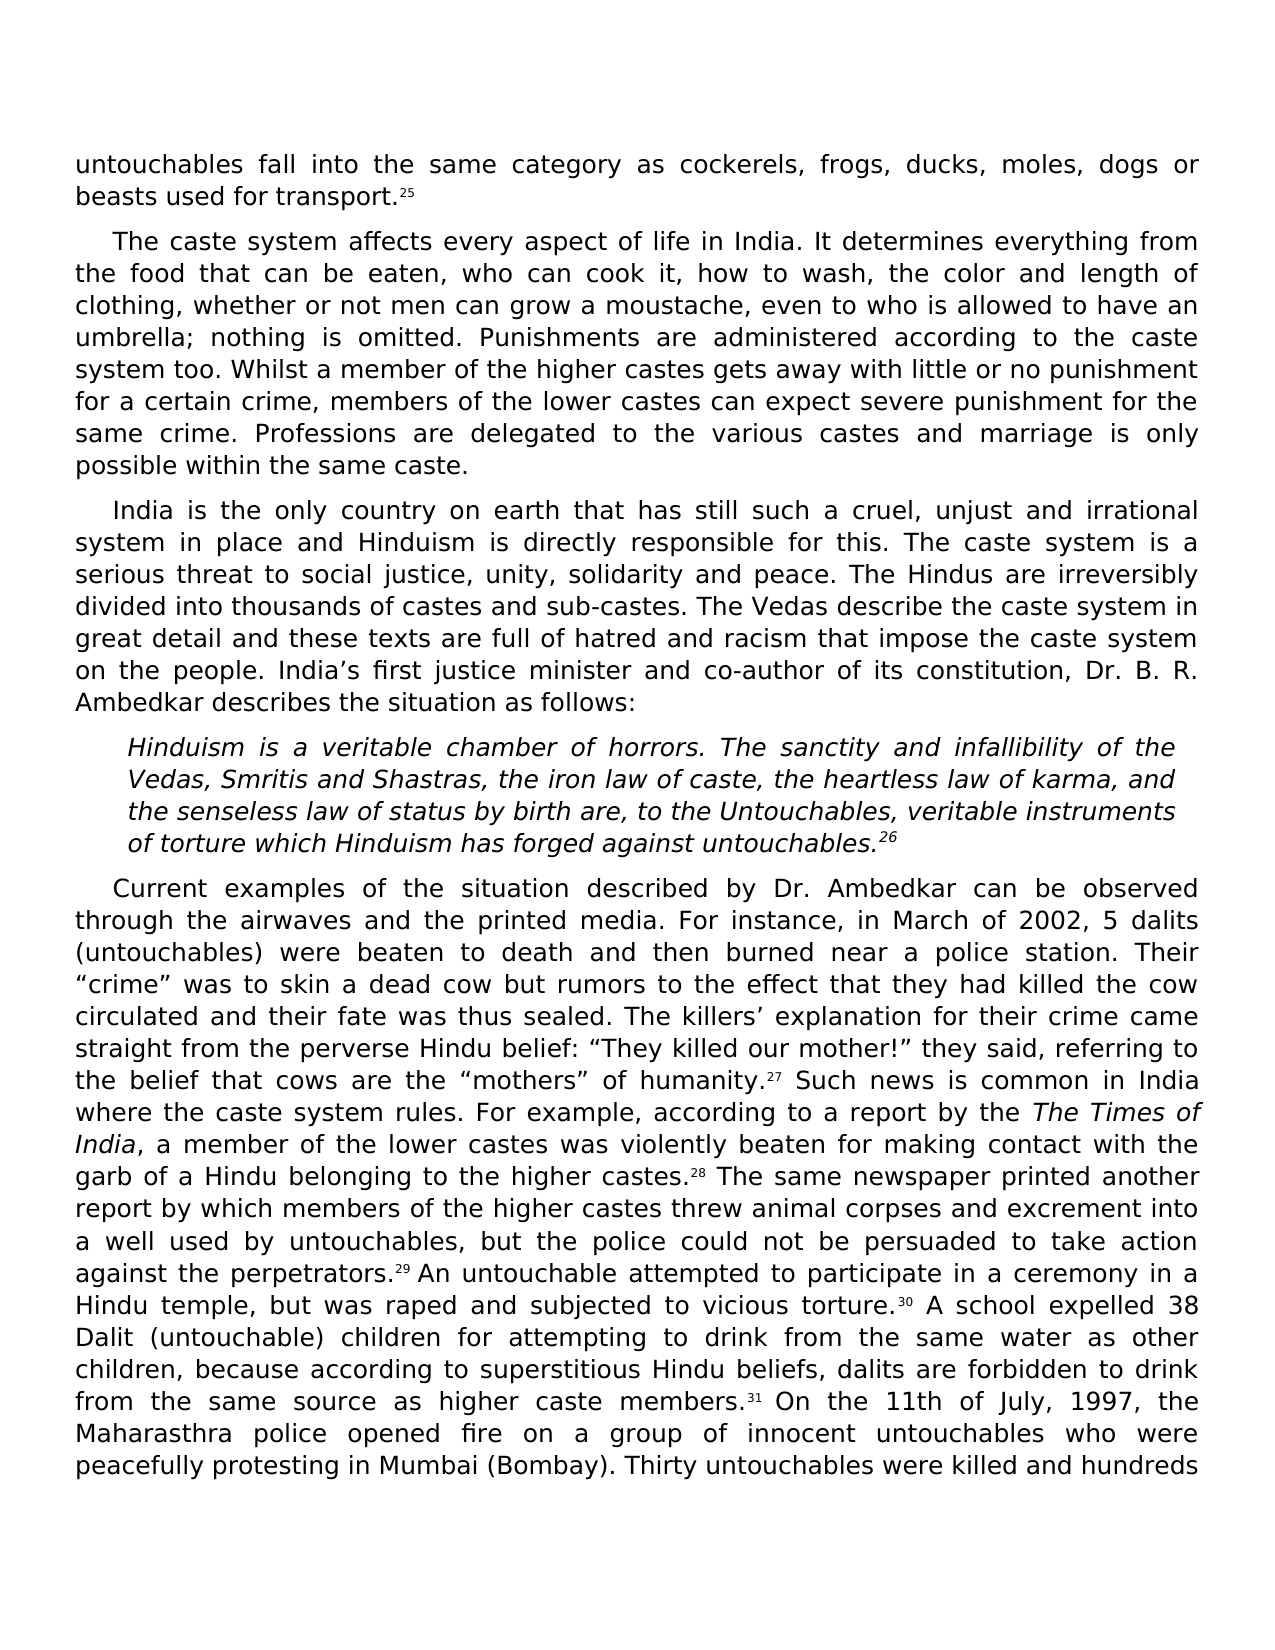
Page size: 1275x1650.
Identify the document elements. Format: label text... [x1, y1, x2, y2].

text Current examples of the situation described by Dr. Ambedkar can be observed through the airwaves and the printed media. For instance, in March of 2002, 5 dalits (untouchables) were beaten to death and then burned near a police station. Their “crime” was to skin a dead cow but rumors to the effect that they had killed the cow circulated and their fate was thus sealed. The killers’ explanation for their crime came straight from the perverse Hindu belief: “They killed our mother!” they said, referring to the belief that cows are the “mothers” of humanity.27 Such news is common in India where the caste system rules. For example, according to a report by the The Times of India, a member of the lower castes was violently beaten for making contact with the garb of a Hindu belonging to the higher castes.28 The same newspaper printed another report by which members of the higher castes threw animal corpses and excrement into a well used by untouchables, but the police could not be persuaded to take action against the perpetrators.29 An untouchable attempted to participate in a ceremony in a Hindu temple, but was raped and subjected to vicious torture.30 A school expelled 38 Dalit (untouchable) children for attempting to drink from the same water as other children, because according to superstitious Hindu beliefs, dalits are forbidden to drink from the same source as higher caste members.31 On the 11th of July, 1997, the Maharasthra police opened fire on a group of innocent untouchables who were peacefully protesting in Mumbai (Bombay). Thirty untouchables were killed and hundreds [75, 874, 1200, 1480]
text India is the only country on earth that has still such a cruel, unjust and irrational system in place and Hinduism is directly responsible for this. The caste system is a serious threat to social justice, unity, solidarity and peace. The Hindus are irreversibly divided into thousands of castes and sub-castes. The Vedas describe the caste system in great detail and these texts are full of hatred and racism that impose the caste system on the people. India’s first justice minister and co-author of its constitution, Dr. B. R. Ambedkar describes the situation as follows: [75, 496, 1200, 717]
text untouchables fall into the same category as cockerels, frogs, ducks, moles, dogs or beasts used for transport.25 [75, 150, 1200, 211]
text Hinduism is a veritable chamber of horrors. The sanctity and infallibility of the Vedas, Smritis and Shastras, the iron law of caste, the heartless law of karma, and the senseless law of status by birth are, to the Untouchables, veritable instruments of torture which Hinduism has forged against untouchables.26 [127, 733, 1177, 858]
text The caste system affects every aspect of life in India. It determines everything from the food that can be eaten, who can cook it, how to wash, the color and length of clothing, whether or not men can grow a moustache, even to who is allowed to have an umbrella; nothing is omitted. Punishments are administered according to the caste system too. Whilst a member of the higher castes gets away with little or no punishment for a certain crime, members of the lower castes can expect severe punishment for the same crime. Professions are delegated to the various castes and marriage is only possible within the same caste. [75, 227, 1200, 480]
